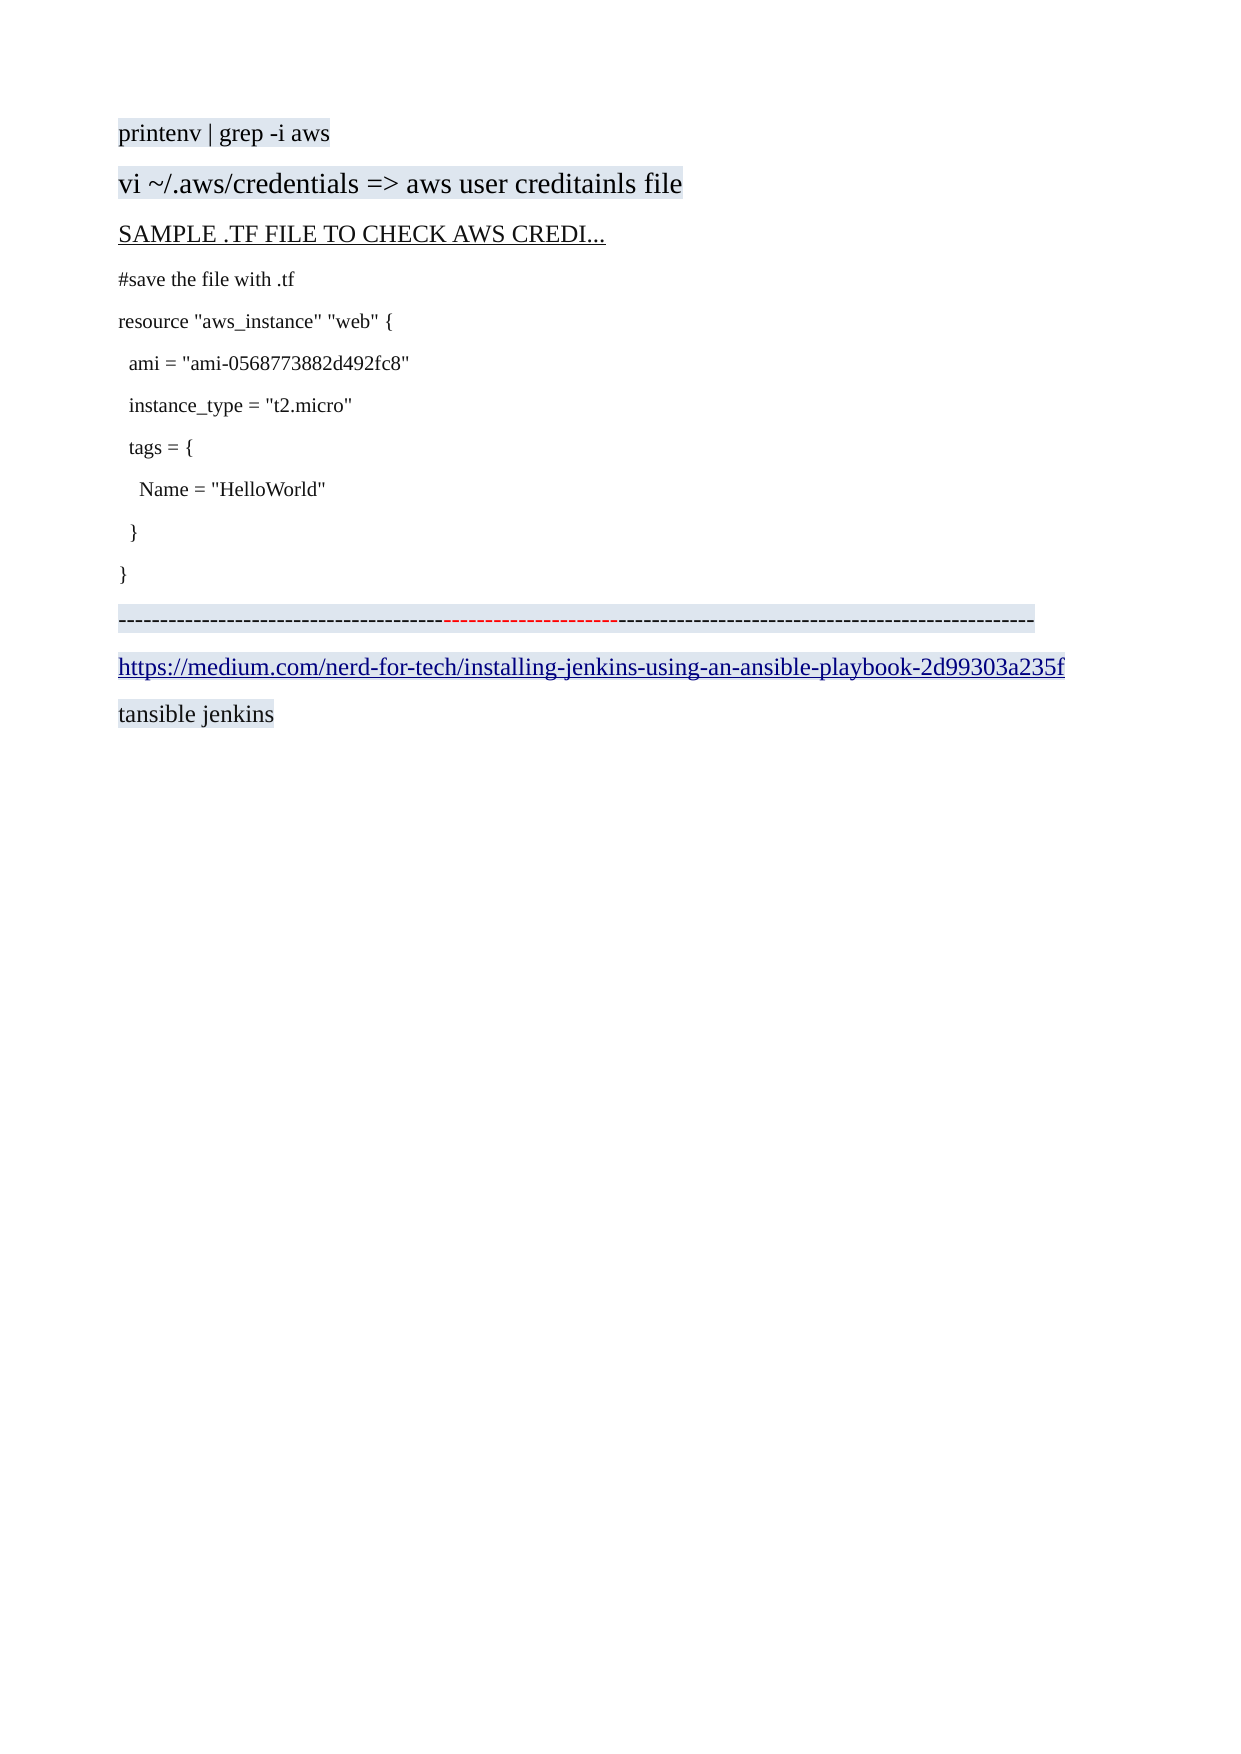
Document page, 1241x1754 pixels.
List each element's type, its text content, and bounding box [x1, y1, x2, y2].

text ami = "ami-0568773882d492fc8" [118, 351, 1122, 375]
text } [118, 562, 1122, 586]
text printenv | grep -i aws [118, 118, 1122, 147]
text -------------------------------------------------------------------------------------------------------------- [118, 604, 1122, 633]
text #save the file with .tf [118, 266, 1122, 291]
text https://medium.com/nerd-for-tech/installing-jenkins-using-an-ansible-playbook-2d99303a235f [118, 652, 1122, 680]
text tags = { [118, 435, 1122, 459]
text tansible jenkins [118, 699, 1122, 728]
text resource "aws_instance" "web" { [118, 309, 1122, 333]
text Name = "HelloWorld" [118, 477, 1122, 501]
text } [118, 519, 1122, 544]
text vi ~/.aws/credentials => aws user creditainls file [118, 166, 1122, 199]
text instance_type = "t2.micro" [118, 393, 1122, 417]
text SAMPLE .TF FILE TO CHECK AWS CREDI... [118, 219, 1122, 248]
